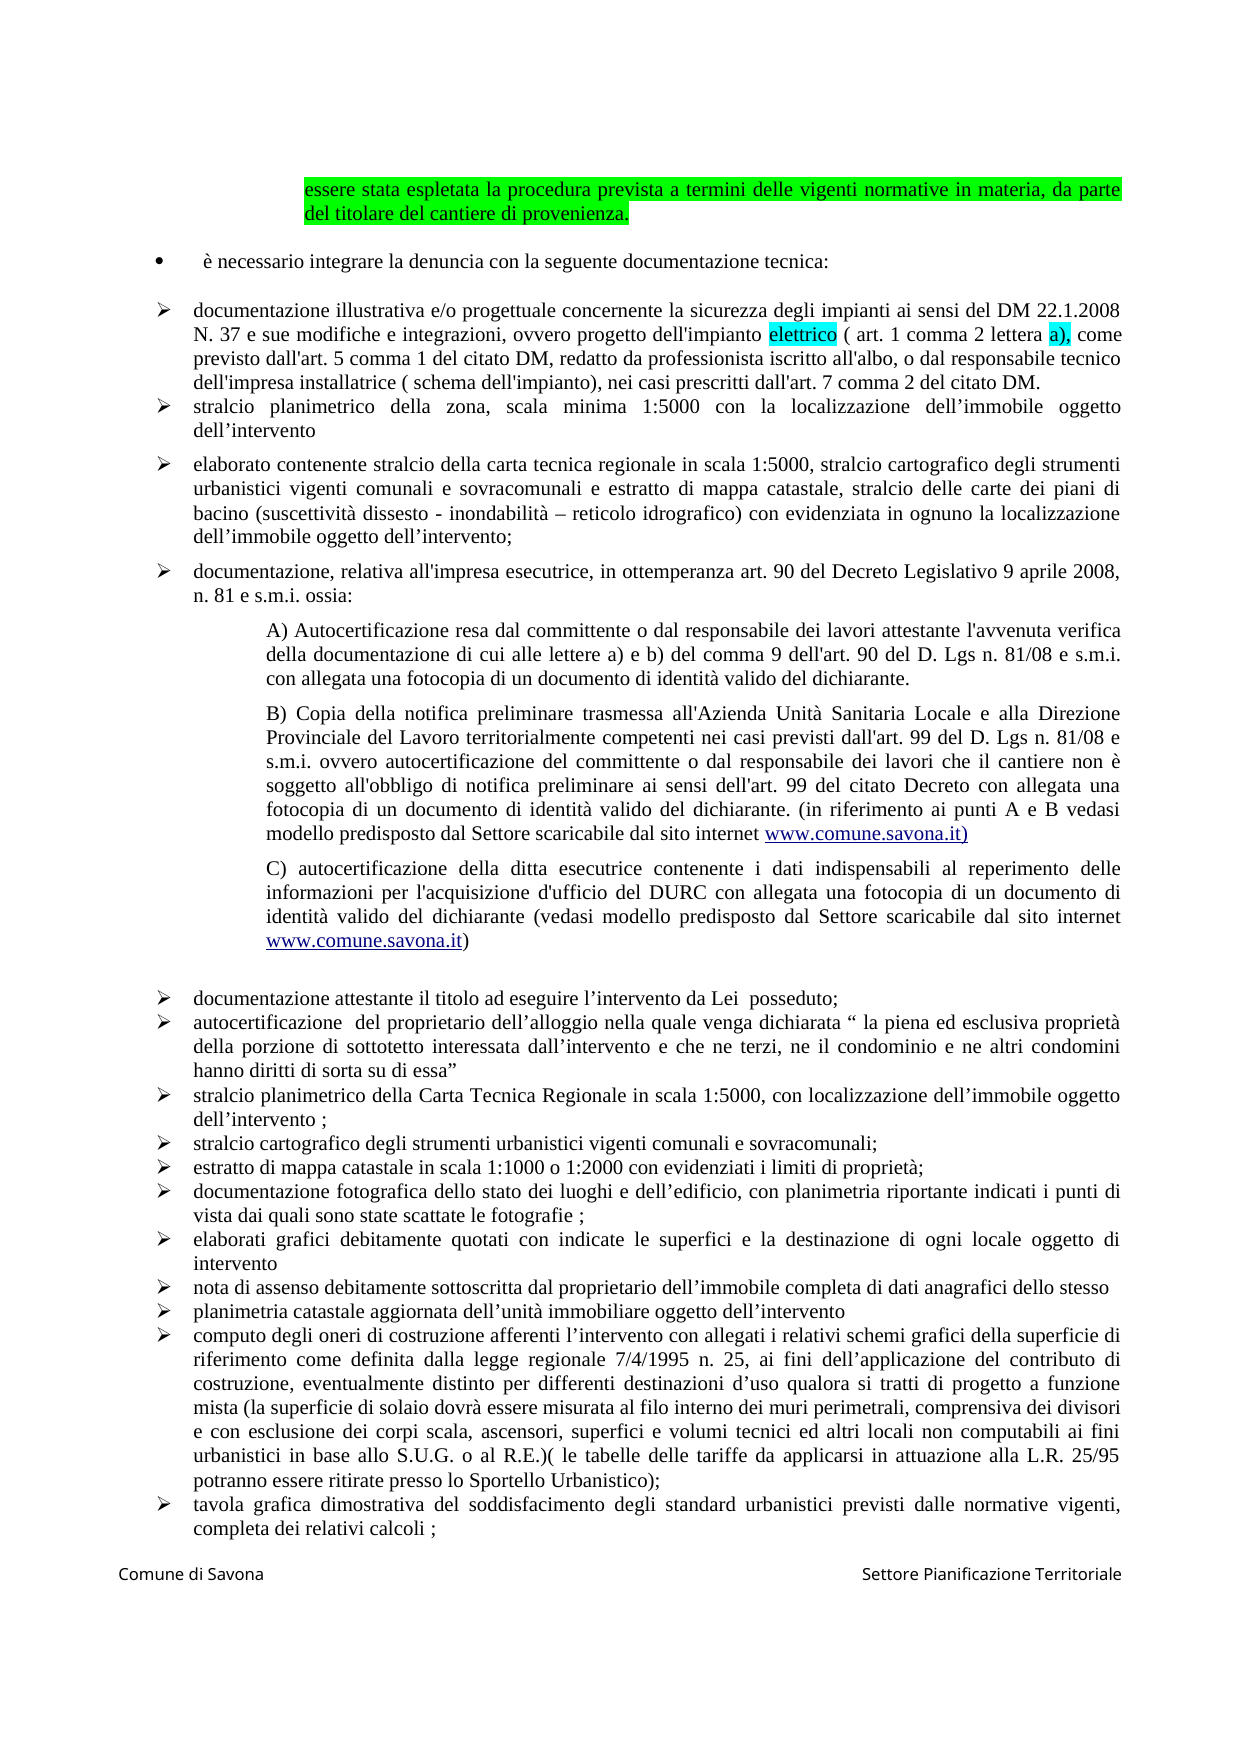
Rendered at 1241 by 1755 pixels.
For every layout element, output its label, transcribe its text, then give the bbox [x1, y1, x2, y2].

list documentazione illustrativa e/o progettuale concernente la sicurezza degli impianti ai sensi del DM 22.1.2008 N. 37 e sue modifiche e integrazioni, ovvero progetto dell'impianto elettrico ( art. 1 comma 2 lettera a), come previsto dall'art. 5 comma 1 del citato DM, redatto da professionista iscritto all'albo, o dal responsabile tecnico dell'impresa installatrice ( schema dell'impianto), nei casi prescritti dall'art. 7 comma 2 del citato DM. [156, 297, 1122, 394]
list elaborato contenente stralcio della carta tecnica regionale in scala 1:5000, stralcio cartografico degli strumenti urbanistici vigenti comunali e sovracomunali e estratto di mappa catastale, stralcio delle carte dei piani di bacino (suscettività dissesto - inondabilità – reticolo idrografico) con evidenziata in ognuno la localizzazione dell’immobile oggetto dell’intervento; [156, 452, 1122, 548]
list estratto di mappa catastale in scala 1:1000 o 1:2000 con evidenziati i limiti di proprietà; [156, 1155, 1122, 1179]
text B) Copia della notifica preliminare trasmessa all'Azienda Unità Sanitaria Locale e alla Direzione Provinciale del Lavoro territorialmente competenti nei casi previsti dall'art. 99 del D. Lgs n. 81/08 e s.m.i. ovvero autocertificazione del committente o dal responsabile dei lavori che il cantiere non è soggetto all'obbligo di notifica preliminare ai sensi dell'art. 99 del citato Decreto con allegata una fotocopia di un documento di identità valido del dichiarante. (in riferimento ai punti A e B vedasi modello predisposto dal Settore scaricabile dal sito internet www.comune.savona.it) [266, 701, 1122, 845]
list nota di assenso debitamente sottoscritta dal proprietario dell’immobile completa di dati anagrafici dello stesso [156, 1275, 1122, 1299]
text C) autocertificazione della ditta esecutrice contenente i dati indispensabili al reperimento delle informazioni per l'acquisizione d'ufficio del DURC con allegata una fotocopia di un documento di identità valido del dichiarante (vedasi modello predisposto dal Settore scaricabile dal sito internet www.comune.savona.it) [266, 856, 1122, 952]
text A) Autocertificazione resa dal committente o dal responsabile dei lavori attestante l'avvenuta verifica della documentazione di cui alle lettere a) e b) del comma 9 dell'art. 90 del D. Lgs n. 81/08 e s.m.i. con allegata una fotocopia di un documento di identità valido del dichiarante. [266, 618, 1122, 690]
list stralcio planimetrico della zona, scala minima 1:5000 con la localizzazione dell’immobile oggetto dell’intervento [156, 394, 1122, 442]
list tavola grafica dimostrativa del soddisfacimento degli standard urbanistici previsti dalle normative vigenti, completa dei relativi calcoli ; [156, 1492, 1122, 1540]
list stralcio cartografico degli strumenti urbanistici vigenti comunali e sovracomunali; [156, 1131, 1122, 1155]
list è necessario integrare la denuncia con la seguente documentazione tecnica: [156, 249, 1122, 273]
list essere stata espletata la procedura prevista a termini delle vigenti normative in materia, da parte del titolare del cantiere di provenienza. [267, 177, 1122, 225]
list elaborati grafici debitamente quotati con indicate le superfici e la destinazione di ogni locale oggetto di intervento [156, 1227, 1122, 1275]
list stralcio planimetrico della Carta Tecnica Regionale in scala 1:5000, con localizzazione dell’immobile oggetto dell’intervento ; [156, 1082, 1122, 1131]
list autocertificazione del proprietario dell’alloggio nella quale venga dichiarata “ la piena ed esclusiva proprietà della porzione di sottotetto interessata dall’intervento e che ne terzi, ne il condominio e ne altri condomini hanno diritti di sorta su di essa” [156, 1010, 1122, 1082]
list computo degli oneri di costruzione afferenti l’intervento con allegati i relativi schemi grafici della superficie di riferimento come definita dalla legge regionale 7/4/1995 n. 25, ai fini dell’applicazione del contributo di costruzione, eventualmente distinto per differenti destinazioni d’uso qualora si tratti di progetto a funzione mista (la superficie di solaio dovrà essere misurata al filo interno dei muri perimetrali, comprensiva dei divisori e con esclusione dei corpi scala, ascensori, superfici e volumi tecnici ed altri locali non computabili ai fini urbanistici in base allo S.U.G. o al R.E.)( le tabelle delle tariffe da applicarsi in attuazione alla L.R. 25/95 potranno essere ritirate presso lo Sportello Urbanistico); [156, 1323, 1122, 1492]
list documentazione, relativa all'impresa esecutrice, in ottemperanza art. 90 del Decreto Legislativo 9 aprile 2008, n. 81 e s.m.i. ossia: [156, 559, 1122, 607]
list planimetria catastale aggiornata dell’unità immobiliare oggetto dell’intervento [156, 1299, 1122, 1323]
list documentazione attestante il titolo ad eseguire l’intervento da Lei posseduto; [156, 986, 1122, 1010]
list documentazione fotografica dello stato dei luoghi e dell’edificio, con planimetria riportante indicati i punti di vista dai quali sono state scattate le fotografie ; [156, 1179, 1122, 1227]
